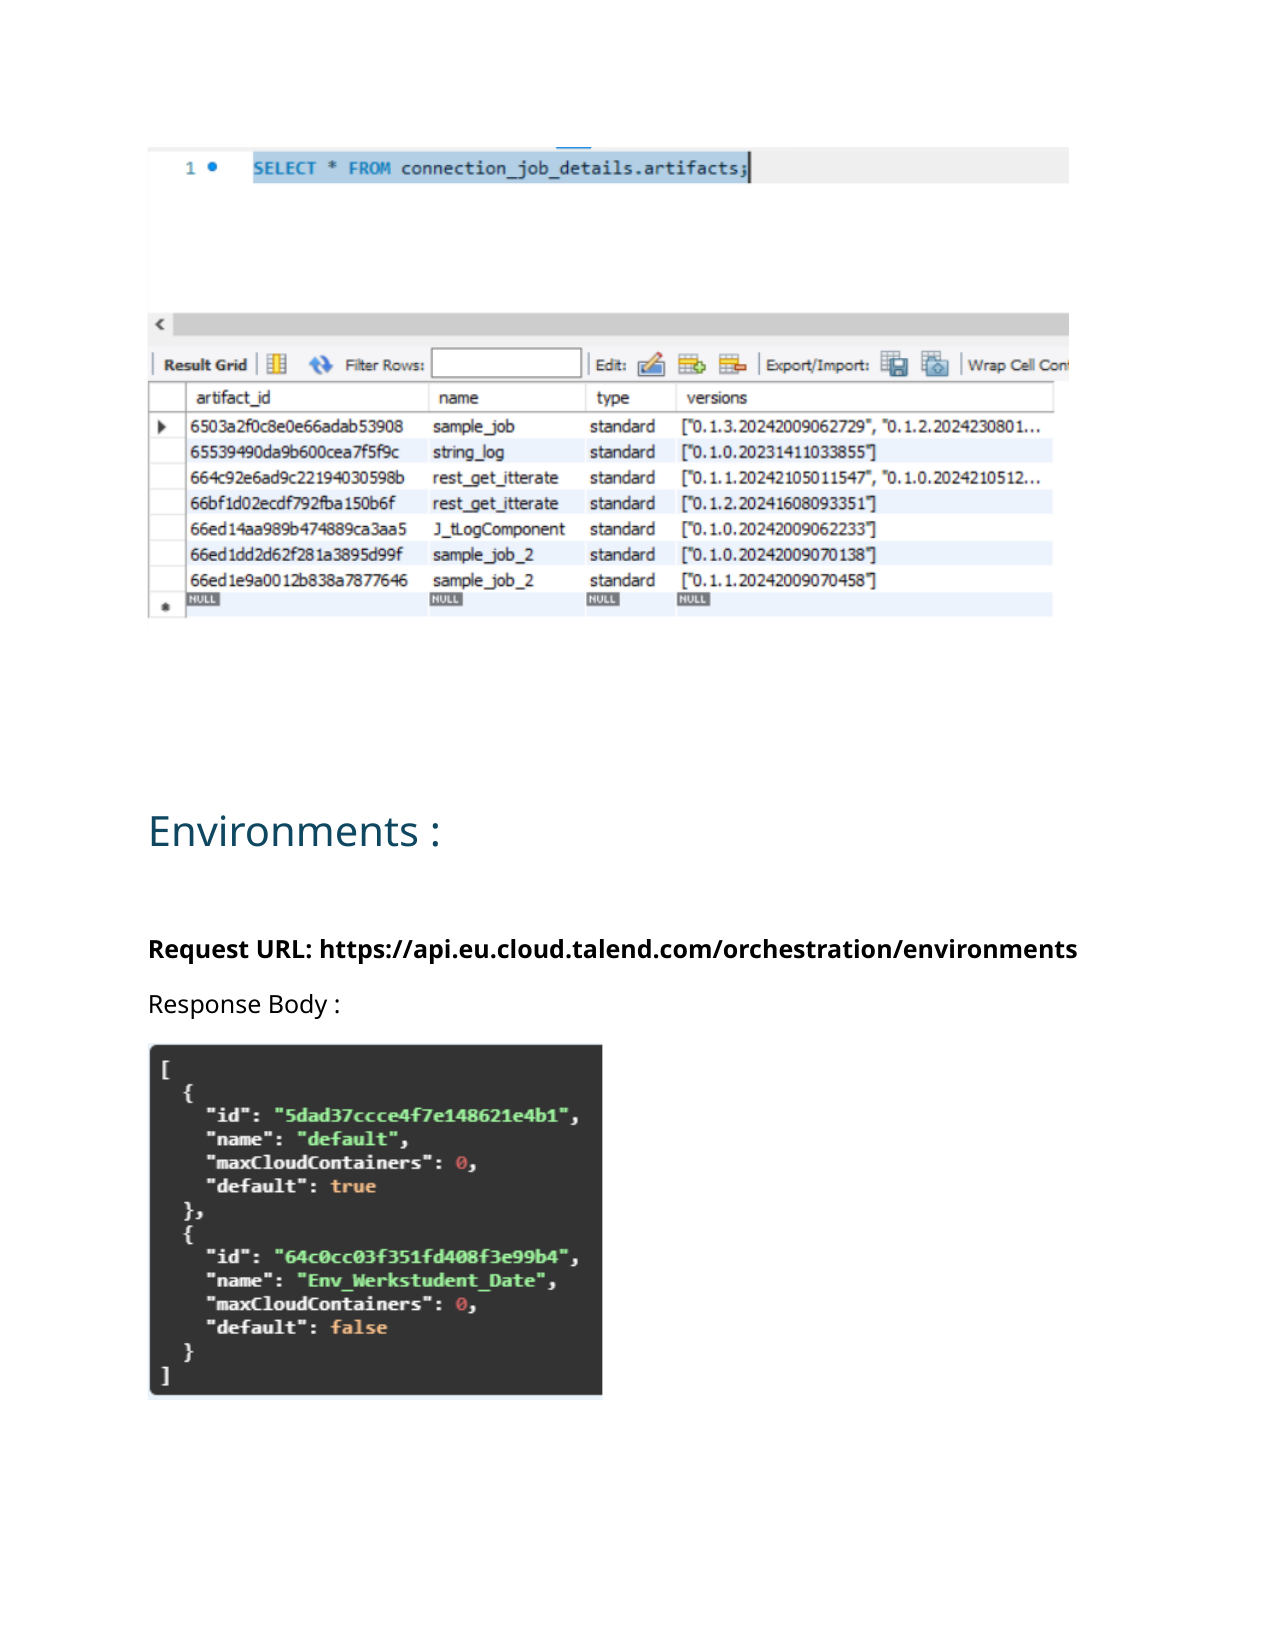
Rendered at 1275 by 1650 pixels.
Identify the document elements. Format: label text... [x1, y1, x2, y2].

text Response Body : [148, 987, 1127, 1021]
text Request URL: https://api.eu.cloud.talend.com/orchestration/environments [148, 931, 1127, 965]
subtitle Environments : [148, 802, 1127, 859]
